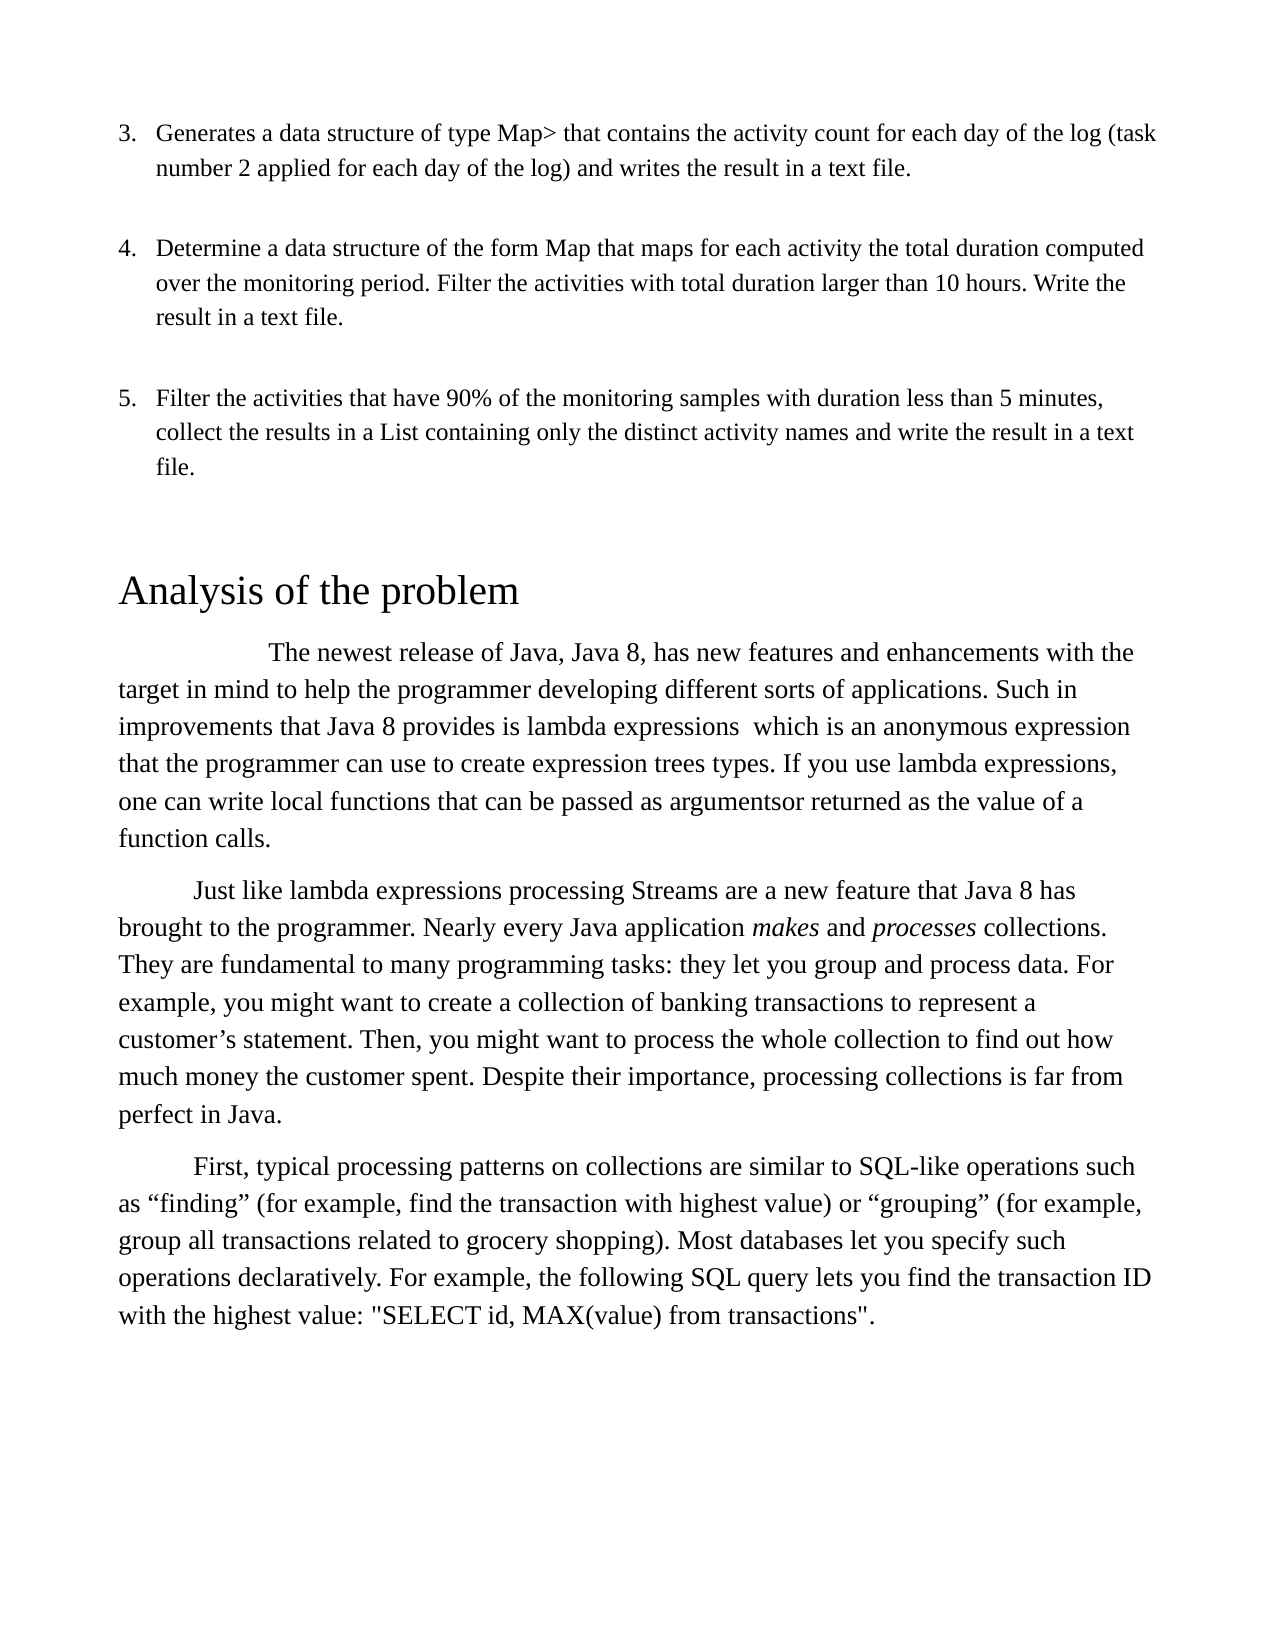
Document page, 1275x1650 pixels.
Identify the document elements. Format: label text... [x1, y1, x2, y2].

text 5. Filter the activities that have 90% of the monitoring samples with duration less than 5 minutes, collect the results in a List containing only the distinct activity names and write the result in a text file. [118, 383, 1157, 480]
text 4. Determine a data structure of the form Map that maps for each activity the total duration computed over the monitoring period. Filter the activities with total duration larger than 10 hours. Write the result in a text file. [118, 233, 1157, 331]
text Analysis of the problem [118, 566, 1157, 613]
text 3. Generates a data structure of type Map> that contains the activity count for each day of the log (task number 2 applied for each day of the log) and writes the result in a text file. [118, 118, 1157, 181]
text The newest release of Java, Java 8, has new features and enhancements with the target in mind to help the programmer developing different sorts of applications. Such in improvements that Java 8 provides is lambda expressions which is an anonymous expression that the programmer can use to create expression trees types. If you use lambda expressions, one can write local functions that can be passed as argumentsor returned as the value of a function calls. [118, 636, 1157, 853]
text First, typical processing patterns on collections are similar to SQL-like operations such as “finding” (for example, find the transaction with highest value) or “grouping” (for example, group all transactions related to grocery shopping). Most databases let you specify such operations declaratively. For example, the following SQL query lets you find the transaction ID with the highest value: "SELECT id, MAX(value) from transactions". [118, 1149, 1157, 1330]
text Just like lambda expressions processing Streams are a new feature that Java 8 has brought to the programmer. Nearly every Java application makes and processes collections. They are fundamental to many programming tasks: they let you group and process data. For example, you might want to create a collection of banking transactions to represent a customer’s statement. Then, you might want to process the whole collection to find out how much money the customer spent. Despite their importance, processing collections is far from perfect in Java. [118, 874, 1157, 1129]
